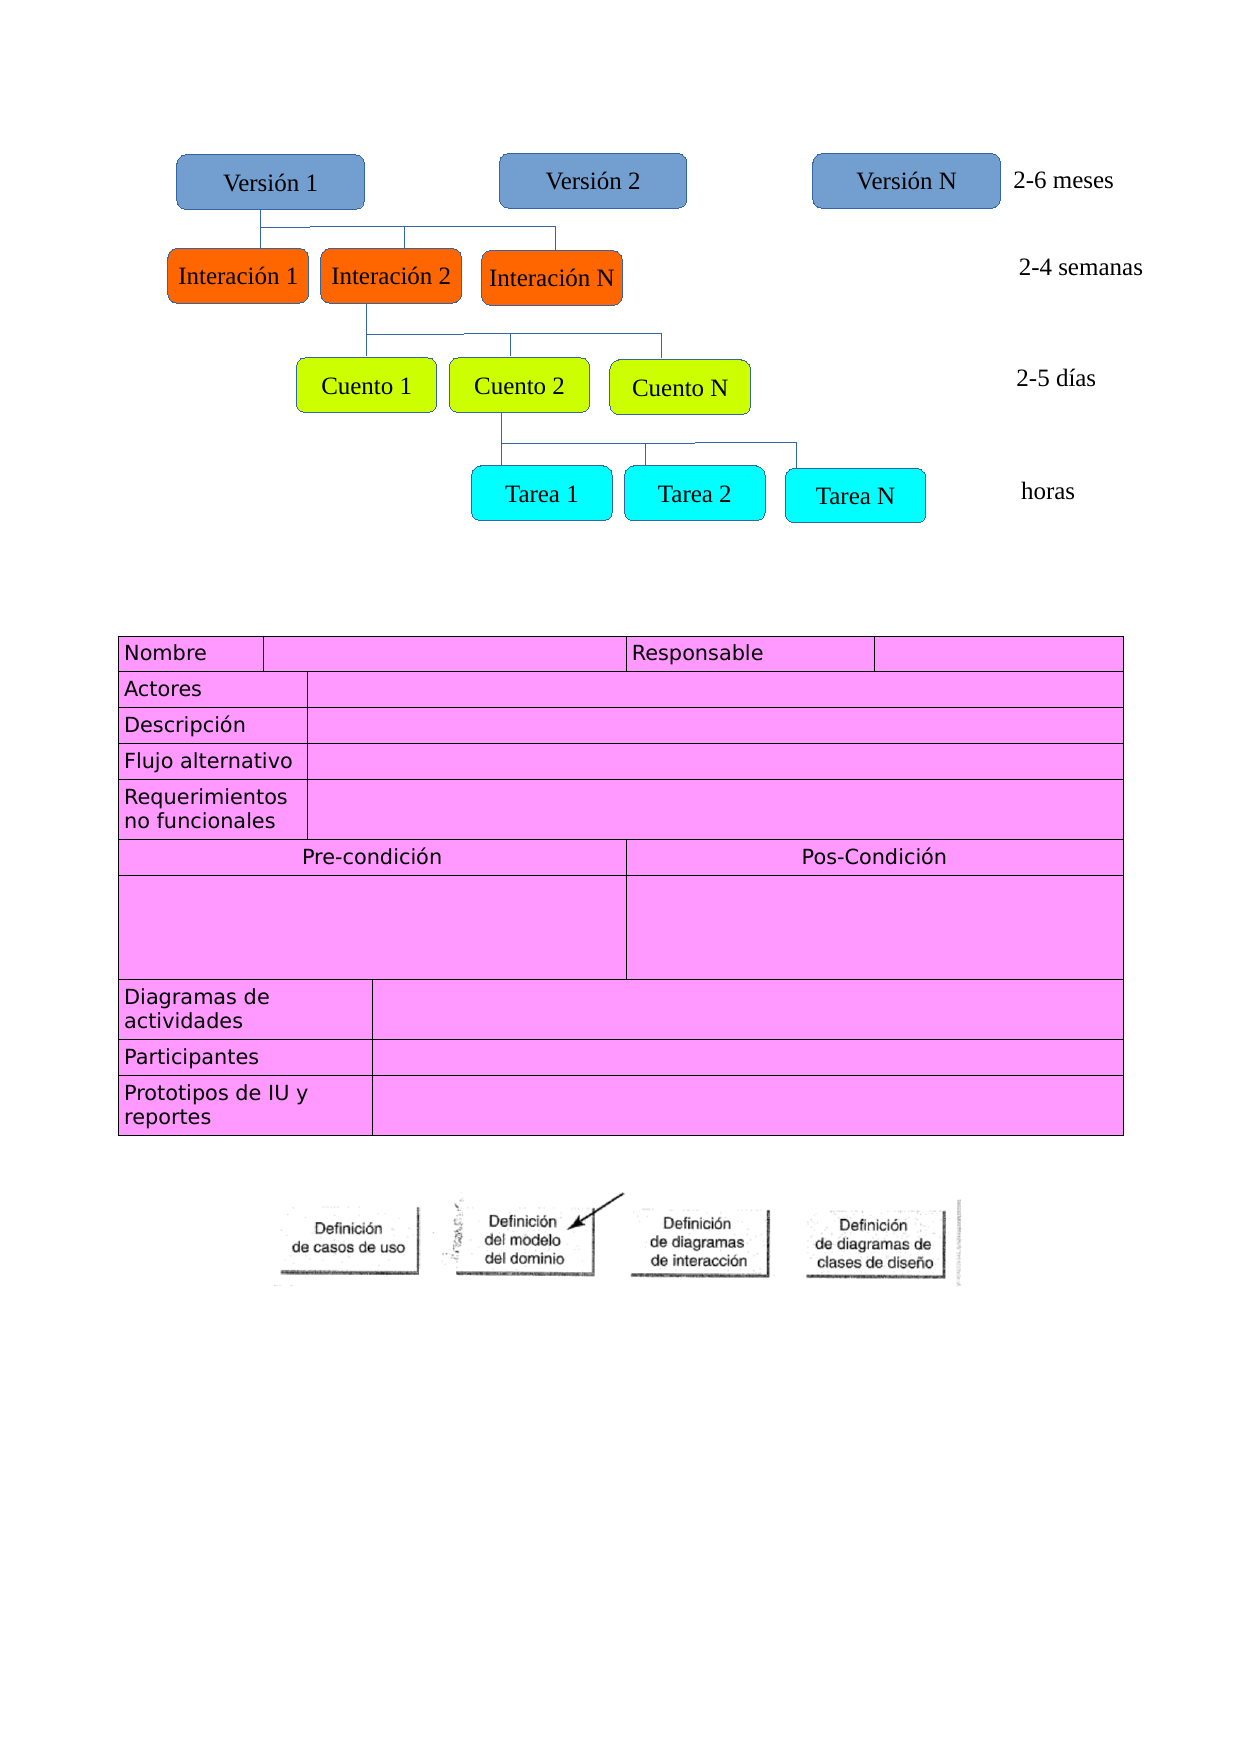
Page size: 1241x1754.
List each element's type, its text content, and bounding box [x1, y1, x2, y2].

table_cell [373, 980, 1123, 1039]
table_cell [373, 1076, 1123, 1135]
table_cell [308, 672, 1123, 707]
table_cell Requerimientos no funcionales [119, 780, 307, 839]
table_header [875, 637, 1123, 671]
table_cell [119, 876, 626, 979]
table_cell [308, 780, 1123, 839]
table_cell [308, 708, 1123, 743]
table_cell Flujo alternativo [119, 744, 307, 779]
table_header Nombre [119, 637, 263, 671]
table_cell Diagramas de actividades [119, 980, 372, 1039]
table_cell [373, 1040, 1123, 1075]
table_cell Descripción [119, 708, 307, 743]
table_header Responsable [627, 637, 874, 671]
table_header [264, 637, 626, 671]
table_cell Prototipos de IU y reportes [119, 1076, 372, 1135]
picture [273, 1192, 967, 1286]
table_cell Actores [119, 672, 307, 707]
table_cell Pre-condición [119, 840, 626, 875]
table_cell Participantes [119, 1040, 372, 1075]
table_cell [627, 876, 1123, 979]
table_cell [308, 744, 1123, 779]
table_cell Pos-Condición [627, 840, 1123, 875]
